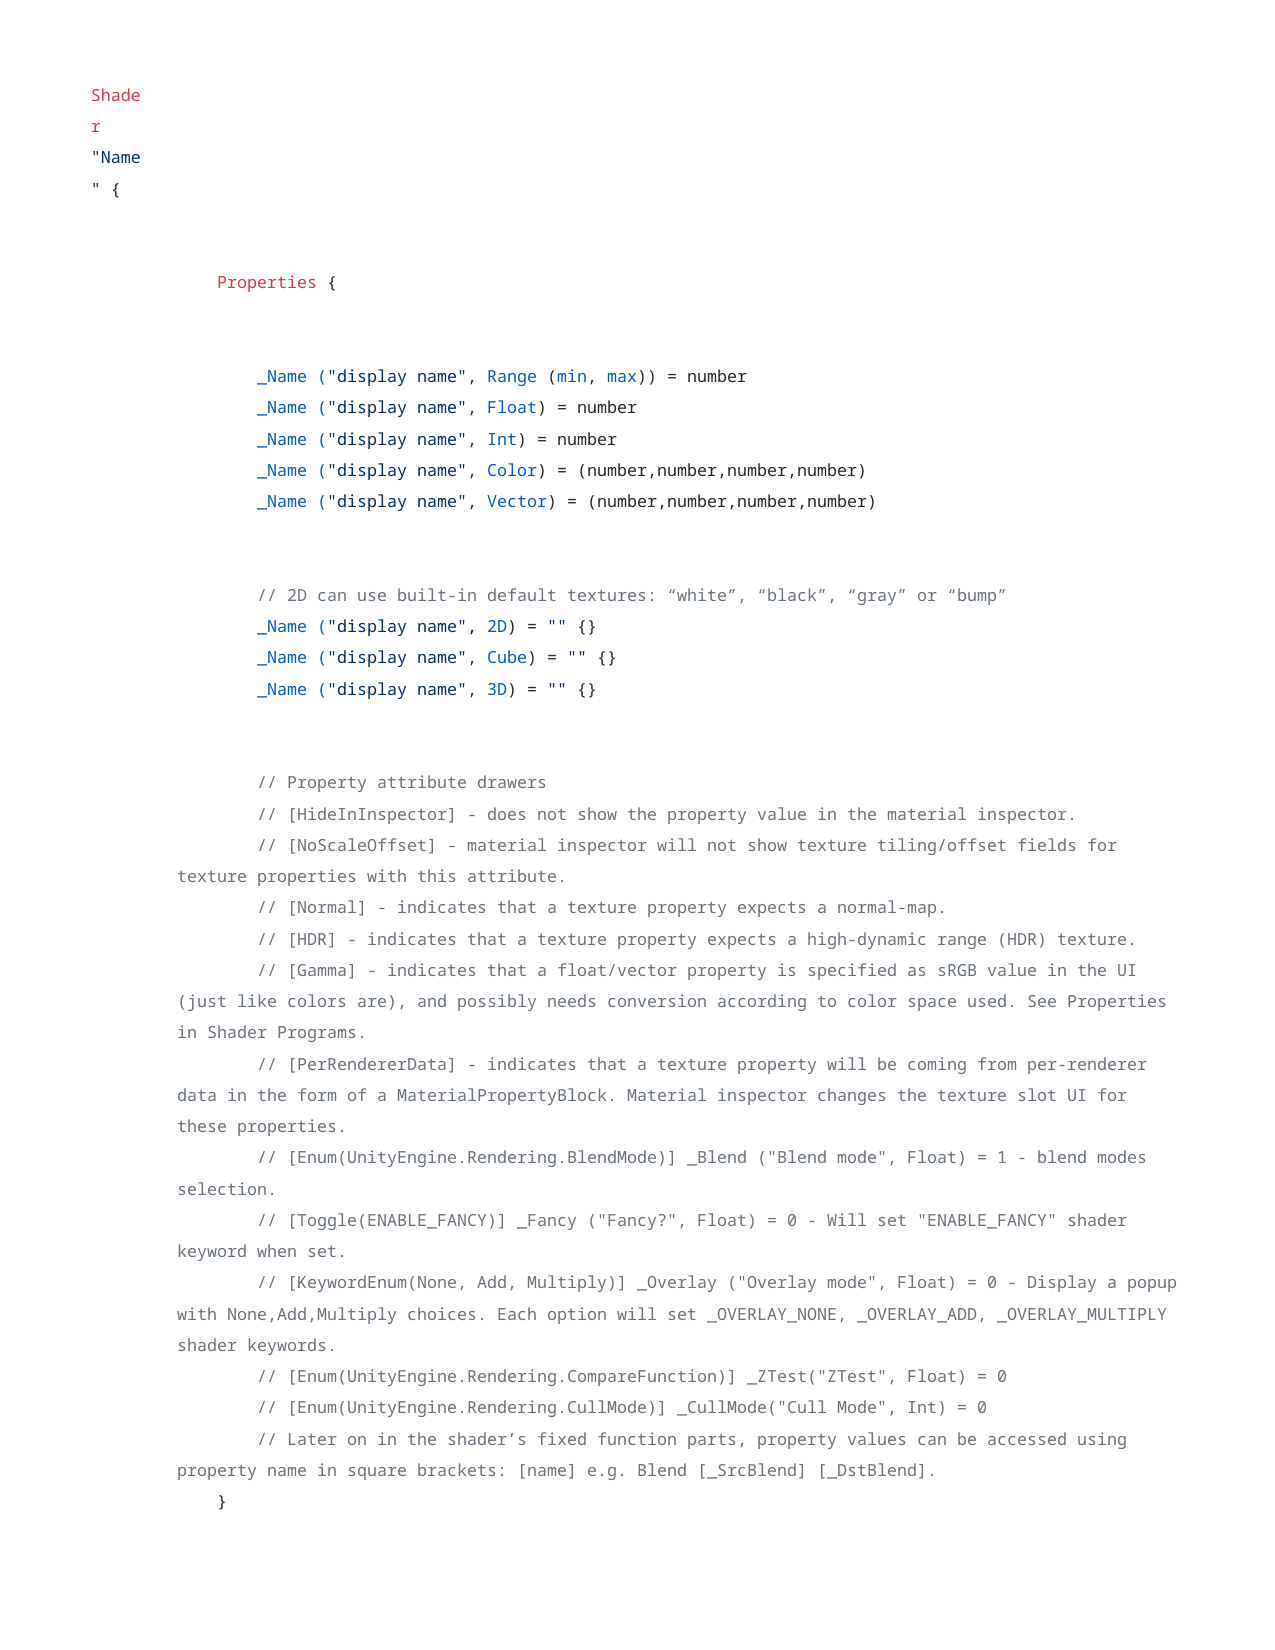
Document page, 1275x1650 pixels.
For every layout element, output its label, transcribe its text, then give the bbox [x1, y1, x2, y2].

table_cell [75, 700, 161, 762]
table_cell [75, 950, 161, 1044]
table_cell // Later on in the shader’s fixed function parts, property values can be accessed using property name in square brackets: [name] e.g. Blend [_SrcBlend] [_DstBlend]. [161, 1419, 1200, 1481]
table_cell [75, 294, 161, 356]
table_cell [75, 1044, 161, 1137]
table_cell _Name ("display name", Color) = (number,number,number,number) [161, 450, 1200, 481]
table_cell [75, 888, 161, 919]
table_cell // [Enum(UnityEngine.Rendering.CullMode)] _CullMode("Cull Mode", Int) = 0 [161, 1388, 1200, 1419]
table_cell // Property attribute drawers [161, 763, 1200, 794]
table_cell _Name ("display name", 3D) = "" {} [161, 669, 1200, 700]
table_cell [161, 294, 1200, 356]
table_cell } [161, 1481, 1200, 1512]
table_cell [161, 513, 1200, 575]
table_cell [75, 919, 161, 950]
table_cell [75, 575, 161, 606]
table_cell [75, 263, 161, 294]
table_cell [75, 1138, 161, 1200]
table_cell // [NoScaleOffset] - material inspector will not show texture tiling/offset fields for texture properties with this attribute. [161, 825, 1200, 887]
table_cell [161, 200, 1200, 262]
table_cell [75, 763, 161, 794]
table_cell [75, 513, 161, 575]
table_cell _Name ("display name", Int) = number [161, 419, 1200, 450]
table_header [161, 75, 1200, 200]
table_cell Properties { [161, 263, 1200, 294]
table_cell [75, 200, 161, 262]
table_header Shader "Name" { [75, 75, 161, 200]
table_cell [75, 450, 161, 481]
table_cell [75, 794, 161, 825]
table_cell // [Normal] - indicates that a texture property expects a normal-map. [161, 888, 1200, 919]
table_cell [75, 638, 161, 669]
table_cell [161, 700, 1200, 762]
table_cell [75, 1481, 161, 1512]
table_cell // [HDR] - indicates that a texture property expects a high-dynamic range (HDR) texture. [161, 919, 1200, 950]
table_cell [75, 825, 161, 887]
table_cell [75, 1263, 161, 1356]
table_cell [161, 1513, 1200, 1575]
table_cell [75, 481, 161, 512]
table_cell _Name ("display name", Range (min, max)) = number [161, 356, 1200, 387]
table_cell // [Enum(UnityEngine.Rendering.CompareFunction)] _ZTest("ZTest", Float) = 0 [161, 1356, 1200, 1387]
table_cell _Name ("display name", 2D) = "" {} [161, 606, 1200, 637]
table_cell [75, 606, 161, 637]
table_cell _Name ("display name", Cube) = "" {} [161, 638, 1200, 669]
table_cell _Name ("display name", Float) = number [161, 388, 1200, 419]
table_cell _Name ("display name", Vector) = (number,number,number,number) [161, 481, 1200, 512]
table_cell [75, 356, 161, 387]
table_cell [75, 1419, 161, 1481]
table_cell [75, 419, 161, 450]
table_cell [75, 1356, 161, 1387]
table_cell [75, 1200, 161, 1262]
table_cell // 2D can use built-in default textures: “white”, “black”, “gray” or “bump” [161, 575, 1200, 606]
table_cell // [PerRendererData] - indicates that a texture property will be coming from per-renderer data in the form of a MaterialPropertyBlock. Material inspector changes the texture slot UI for these properties. [161, 1044, 1200, 1137]
table_cell // [Enum(UnityEngine.Rendering.BlendMode)] _Blend ("Blend mode", Float) = 1 - blend modes selection. [161, 1138, 1200, 1200]
table_cell // [KeywordEnum(None, Add, Multiply)] _Overlay ("Overlay mode", Float) = 0 - Display a popup with None,Add,Multiply choices. Each option will set _OVERLAY_NONE, _OVERLAY_ADD, _OVERLAY_MULTIPLY shader keywords. [161, 1263, 1200, 1356]
table_cell [75, 1513, 161, 1575]
table_cell [75, 388, 161, 419]
table_cell [75, 669, 161, 700]
table_cell // [HideInInspector] - does not show the property value in the material inspector. [161, 794, 1200, 825]
table_cell // [Toggle(ENABLE_FANCY)] _Fancy ("Fancy?", Float) = 0 - Will set "ENABLE_FANCY" shader keyword when set. [161, 1200, 1200, 1262]
table_cell // [Gamma] - indicates that a float/vector property is specified as sRGB value in the UI (just like colors are), and possibly needs conversion according to color space used. See Properties in Shader Programs. [161, 950, 1200, 1044]
table_cell [75, 1388, 161, 1419]
